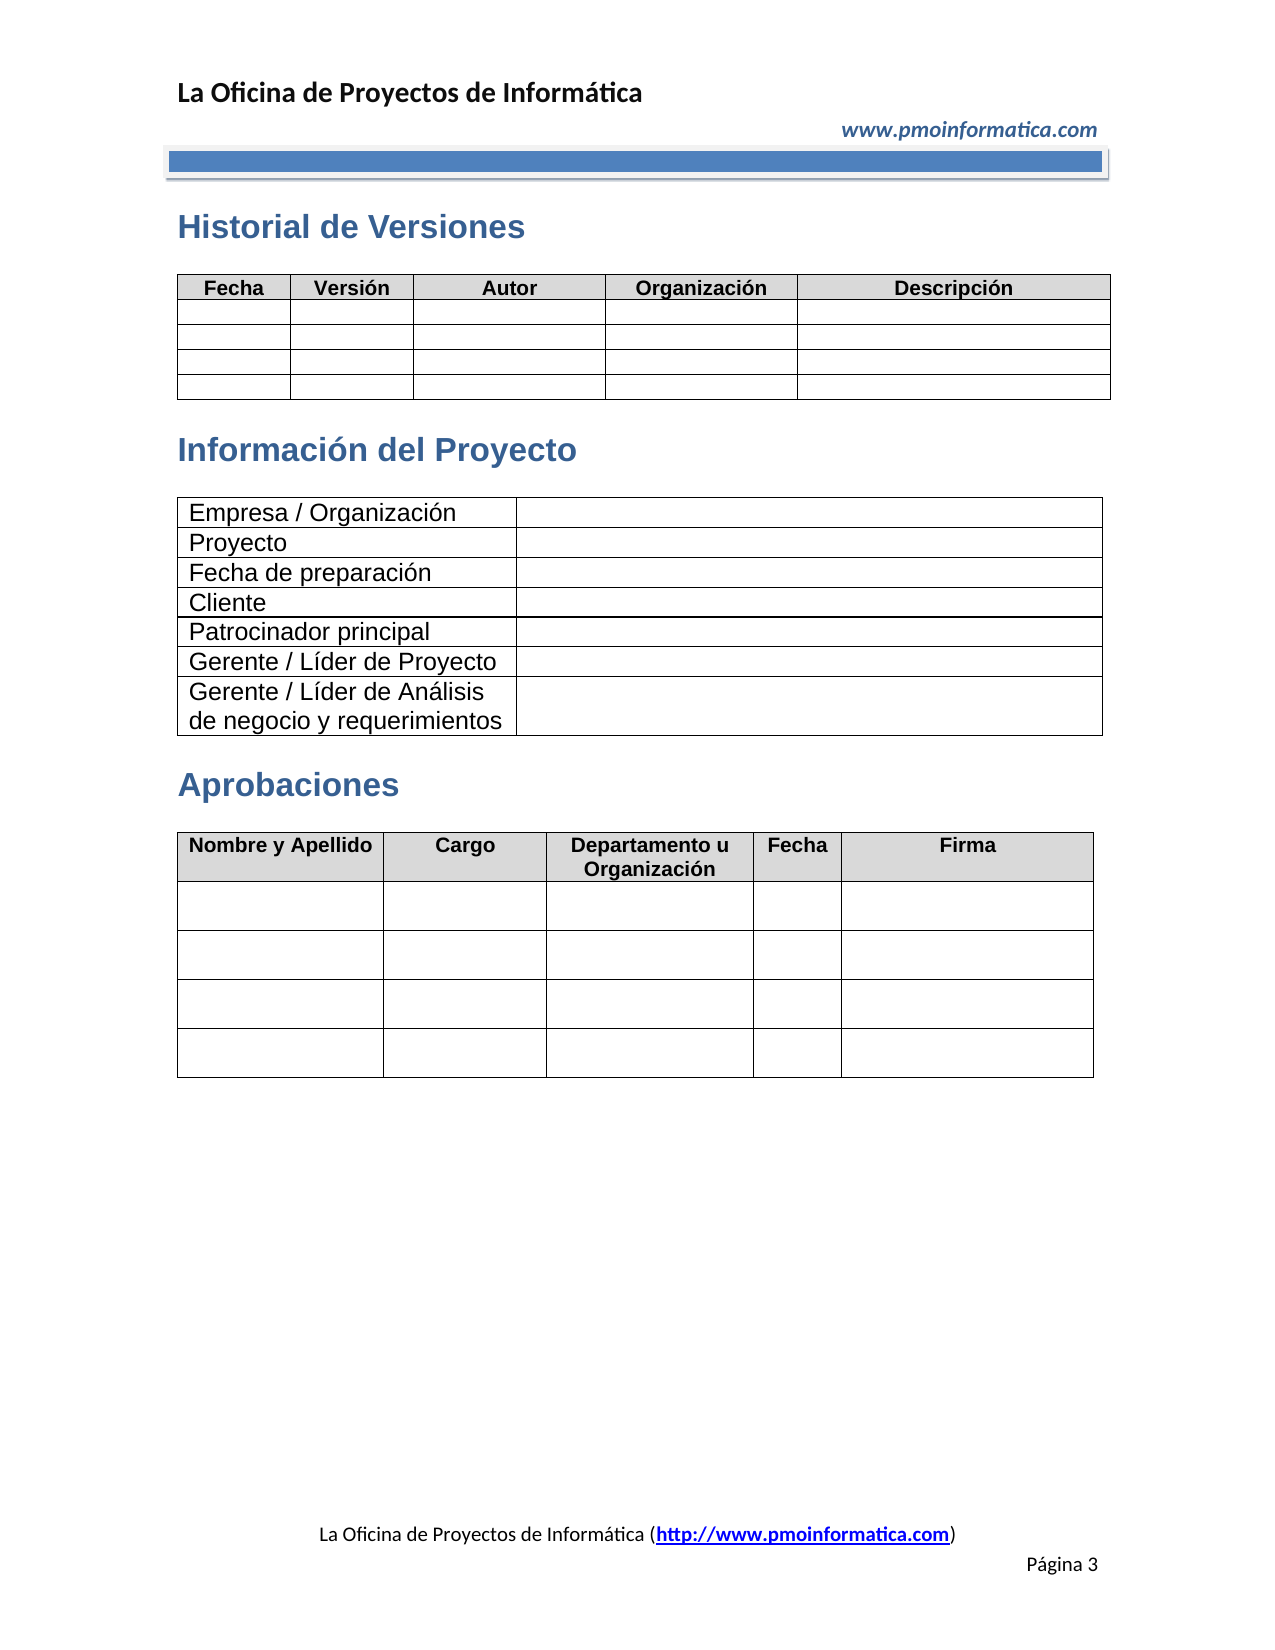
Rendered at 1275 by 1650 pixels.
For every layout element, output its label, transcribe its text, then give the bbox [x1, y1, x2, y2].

table_cell [178, 1029, 383, 1077]
table_header Nombre y Apellido [178, 833, 383, 881]
table_header Firma [842, 833, 1093, 881]
subtitle Historial de Versiones [177, 207, 1098, 245]
table_cell [384, 931, 546, 979]
table_cell [842, 1029, 1093, 1077]
table_cell [178, 300, 290, 324]
table_cell [606, 300, 797, 324]
table_cell [414, 375, 605, 399]
table_cell [517, 528, 1102, 557]
table_cell [842, 931, 1093, 979]
table_cell [754, 1029, 841, 1077]
table_header Empresa / Organización [178, 498, 516, 527]
table_cell [517, 647, 1102, 676]
table_cell [754, 882, 841, 930]
table_header Departamento u Organización [547, 833, 753, 881]
subtitle Información del Proyecto [177, 429, 1098, 468]
table_cell [291, 325, 413, 349]
table_cell [291, 300, 413, 324]
table_cell [291, 375, 413, 399]
table_cell [291, 350, 413, 374]
table_cell [384, 980, 546, 1028]
table_cell [384, 1029, 546, 1077]
table_header Cargo [384, 833, 546, 881]
table_cell [547, 882, 753, 930]
table_cell [517, 588, 1102, 616]
table_cell [798, 300, 1110, 324]
table_cell [517, 558, 1102, 587]
table_cell [178, 350, 290, 374]
table_cell [414, 300, 605, 324]
table_cell Gerente / Líder de Proyecto [178, 647, 516, 676]
table_cell [798, 325, 1110, 349]
table_cell [842, 980, 1093, 1028]
table_cell [842, 882, 1093, 930]
table_cell [754, 931, 841, 979]
table_cell Gerente / Líder de Análisis de negocio y requerimientos [178, 677, 516, 734]
table_cell [798, 350, 1110, 374]
table_cell [178, 931, 383, 979]
table_cell [547, 1029, 753, 1077]
subtitle Aprobaciones [177, 765, 1098, 803]
table_header Fecha [754, 833, 841, 881]
table_cell [754, 980, 841, 1028]
table_header Versión [291, 275, 413, 299]
table_header Descripción [798, 275, 1110, 299]
table_cell [384, 882, 546, 930]
table_cell [606, 375, 797, 399]
table_cell [178, 375, 290, 399]
table_header Organización [606, 275, 797, 299]
table_cell [178, 882, 383, 930]
table_cell Patrocinador principal [178, 618, 516, 646]
table_cell Fecha de preparación [178, 558, 516, 587]
table_cell [178, 325, 290, 349]
table_cell [798, 375, 1110, 399]
table_cell [547, 931, 753, 979]
table_cell [517, 677, 1102, 734]
table_cell [414, 325, 605, 349]
table_cell [178, 980, 383, 1028]
table_header [517, 498, 1102, 527]
table_header Autor [414, 275, 605, 299]
table_cell Proyecto [178, 528, 516, 557]
table_cell [606, 325, 797, 349]
table_cell [414, 350, 605, 374]
table_cell Cliente [178, 588, 516, 616]
table_header Fecha [178, 275, 290, 299]
table_cell [547, 980, 753, 1028]
table_cell [606, 350, 797, 374]
table_cell [517, 618, 1102, 646]
